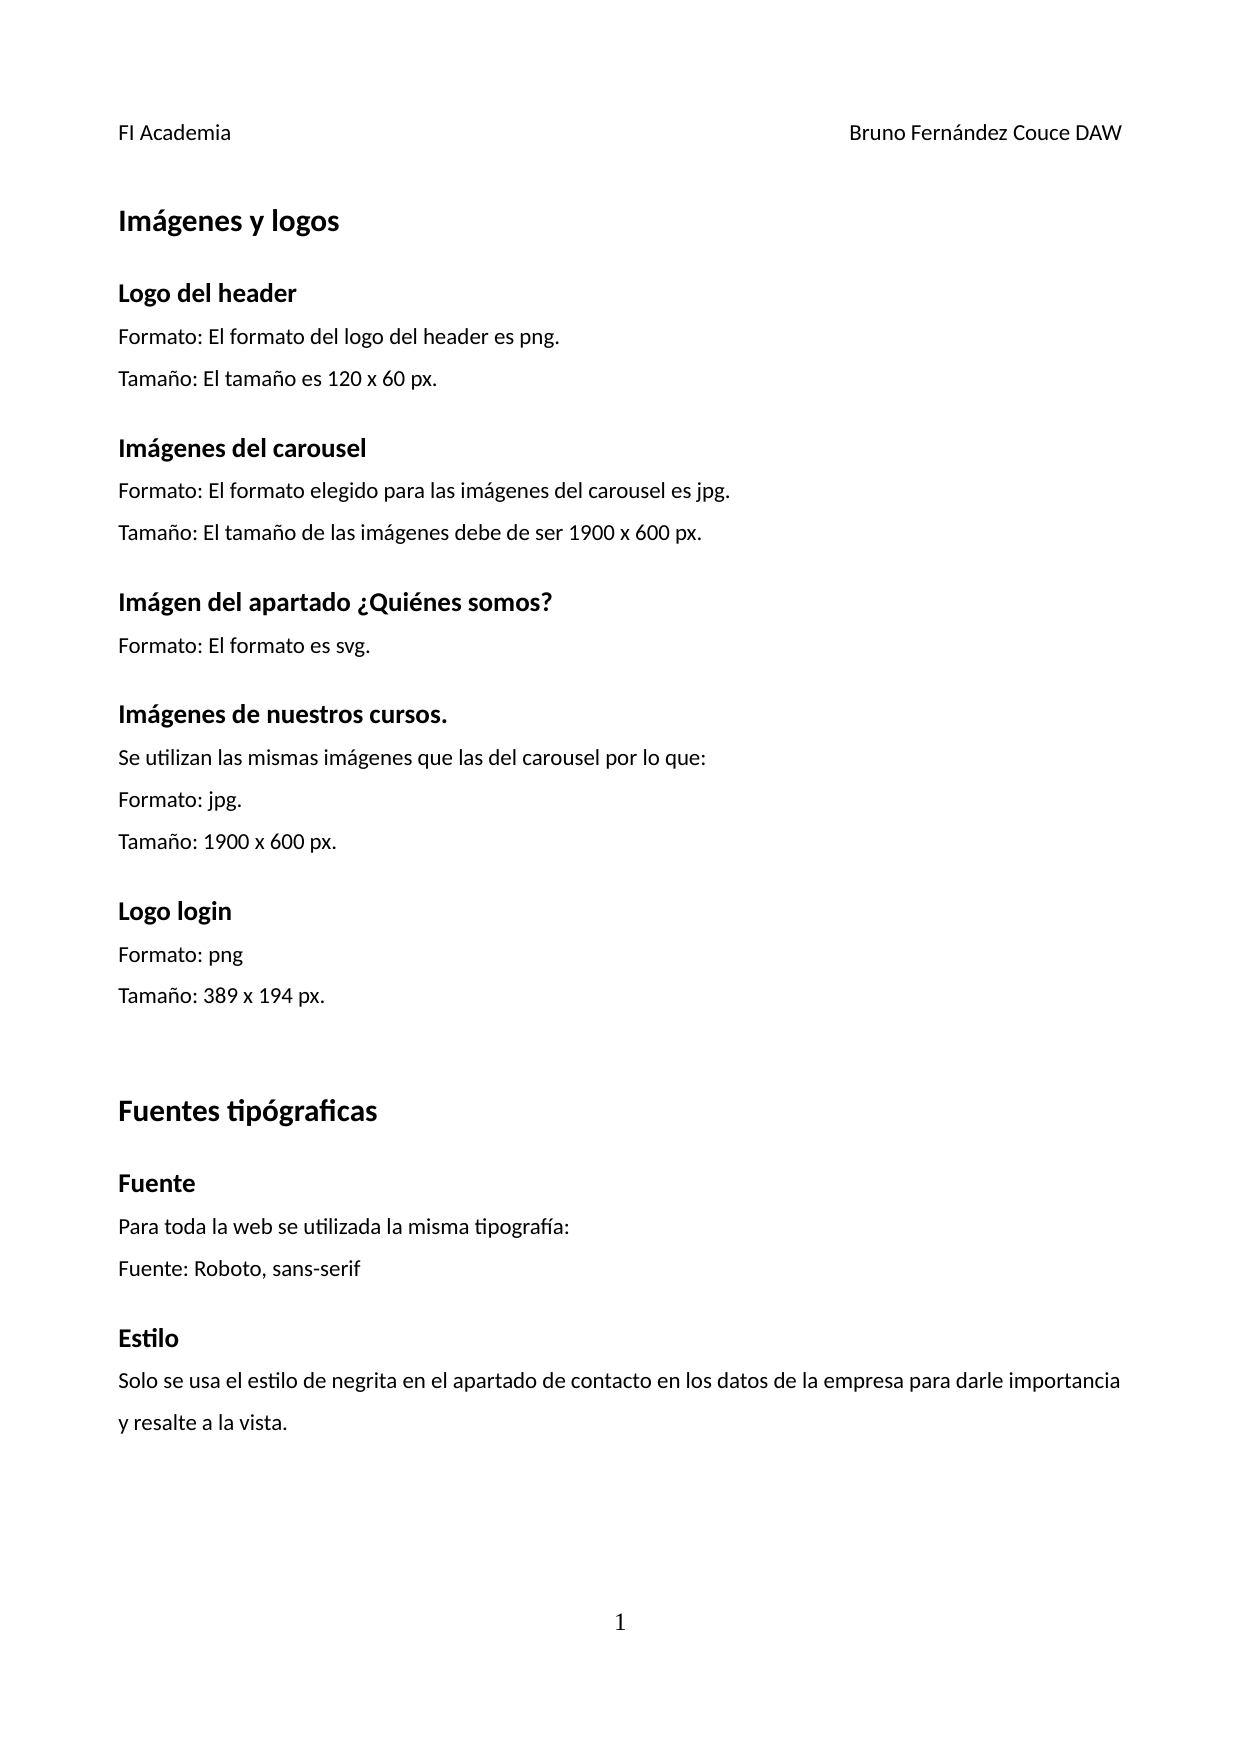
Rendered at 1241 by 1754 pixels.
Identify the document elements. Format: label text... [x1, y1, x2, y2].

text Formato: png [118, 940, 1122, 968]
text Tamaño: 1900 x 600 px. [118, 827, 1122, 855]
subtitle Logo del header [118, 276, 1122, 309]
text Fuente: Roboto, sans-serif [118, 1254, 1122, 1282]
text Se utilizan las mismas imágenes que las del carousel por lo que: [118, 743, 1122, 771]
subtitle Fuente [118, 1166, 1122, 1199]
text Formato: El formato elegido para las imágenes del carousel es jpg. [118, 476, 1122, 504]
text Formato: El formato del logo del header es png. [118, 322, 1122, 350]
subtitle Estilo [118, 1321, 1122, 1354]
subtitle Imágenes de nuestros cursos. [118, 698, 1122, 731]
text Solo se usa el estilo de negrita en el apartado de contacto en los datos de la empresa para darle importancia y resalte a la vista. [118, 1366, 1122, 1436]
text Tamaño: El tamaño de las imágenes debe de ser 1900 x 600 px. [118, 518, 1122, 546]
subtitle Logo login [118, 894, 1122, 927]
text Para toda la web se utilizada la misma tipografía: [118, 1212, 1122, 1240]
subtitle Fuentes tipógraficas [118, 1091, 1122, 1129]
text Formato: El formato es svg. [118, 631, 1122, 659]
text Tamaño: El tamaño es 120 x 60 px. [118, 364, 1122, 392]
text Formato: jpg. [118, 785, 1122, 813]
subtitle Imágen del apartado ¿Quiénes somos? [118, 585, 1122, 618]
text Tamaño: 389 x 194 px. [118, 982, 1122, 1010]
subtitle Imágenes y logos [118, 201, 1122, 239]
subtitle Imágenes del carousel [118, 431, 1122, 464]
